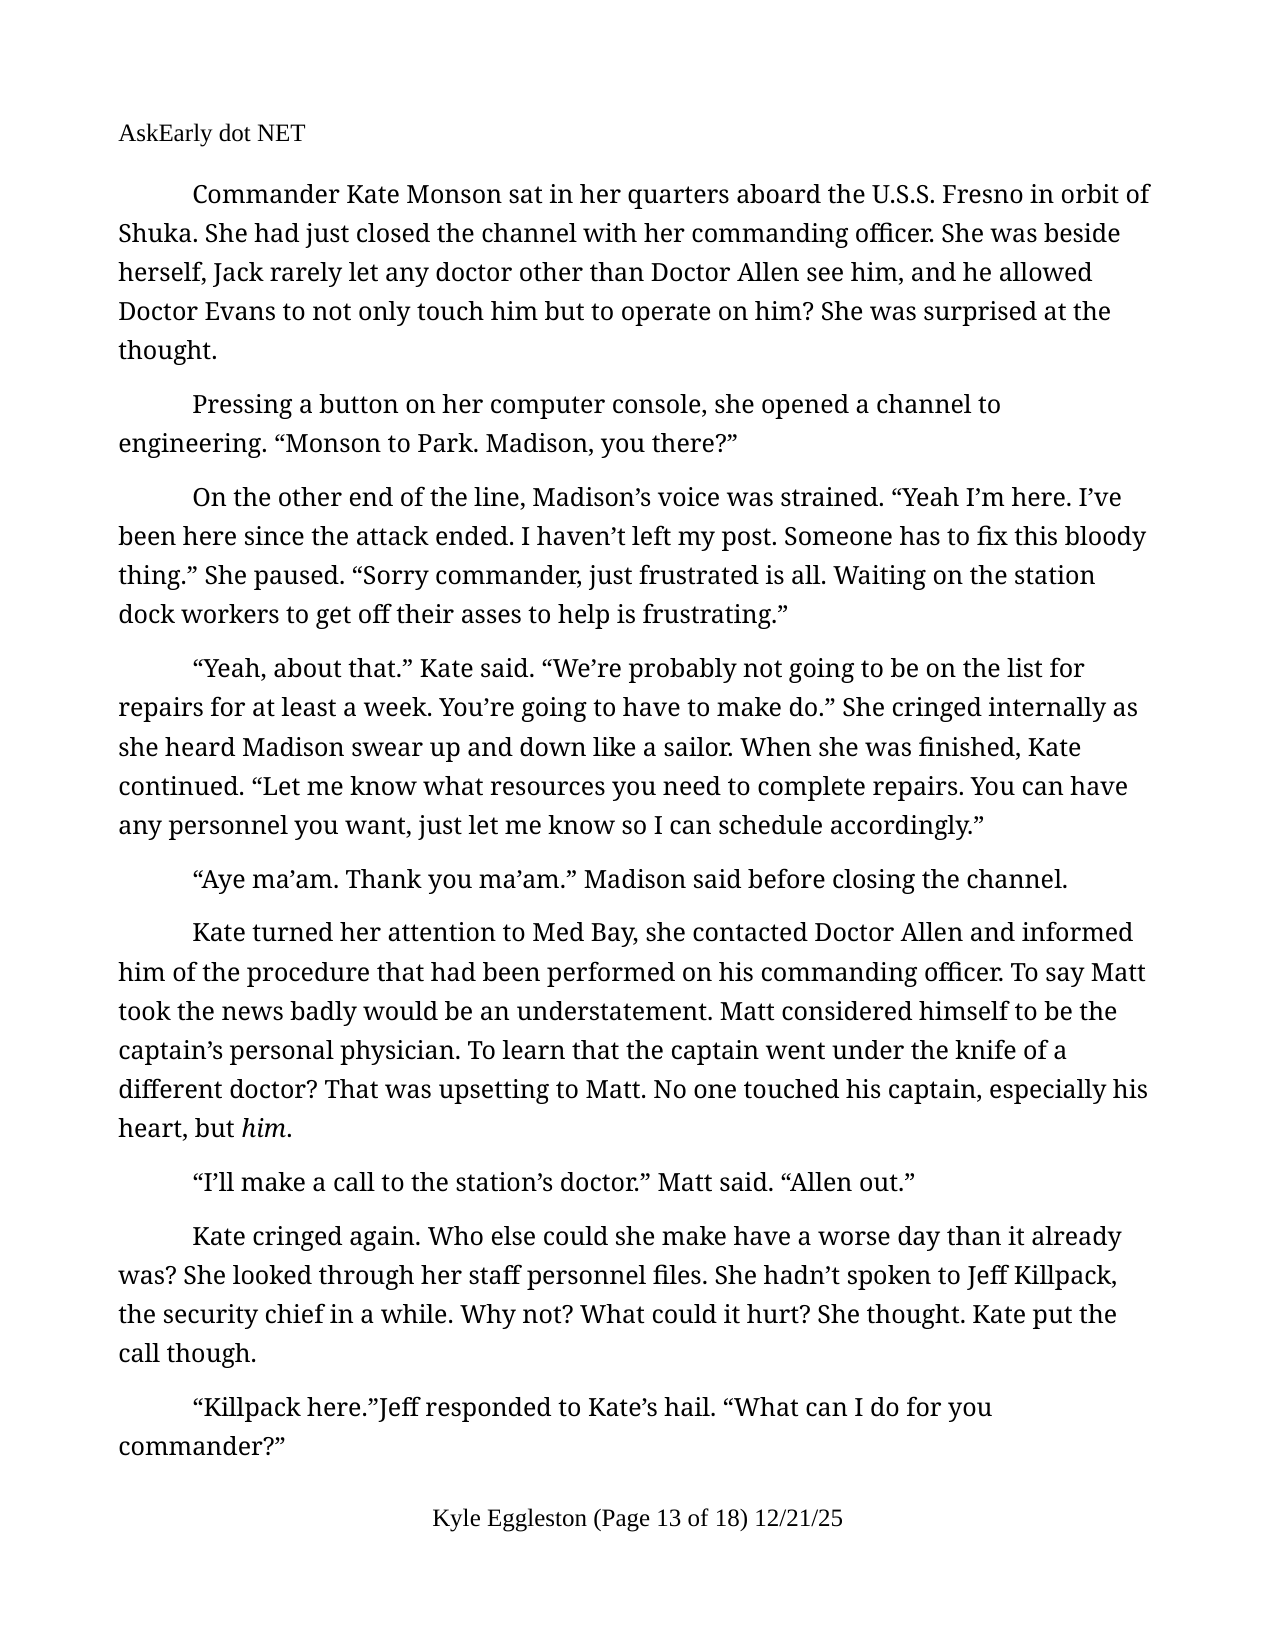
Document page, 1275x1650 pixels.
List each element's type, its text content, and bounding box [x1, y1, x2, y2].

text “Yeah, about that.” Kate said. “We’re probably not going to be on the list for repairs for at least a week. You’re going to have to make do.” She cringed internally as she heard Madison swear up and down like a sailor. When she was finished, Kate continued. “Let me know what resources you need to complete repairs. You can have any personnel you want, just let me know so I can schedule accordingly.” [118, 651, 1157, 842]
text Kate cringed again. Who else could she make have a worse day than it already was? She looked through her staff personnel files. She hadn’t spoken to Jeff Killpack, the security chief in a while. Why not? What could it hurt? She thought. Kate put the call though. [118, 1218, 1157, 1370]
text Commander Kate Monson sat in her quarters aboard the U.S.S. Fresno in orbit of Shuka. She had just closed the channel with her commanding officer. She was beside herself, Jack rarely let any doctor other than Doctor Allen see him, and he allowed Doctor Evans to not only touch him but to operate on him? She was surprised at the thought. [118, 176, 1157, 367]
text “I’ll make a call to the station’s doctor.” Matt said. “Allen out.” [118, 1165, 1157, 1199]
text On the other end of the line, Madison’s voice was strained. “Yeah I’m here. I’ve been here since the attack ended. I haven’t left my post. Someone has to fix this bloody thing.” She paused. “Sorry commander, just frustrated is all. Waiting on the station dock workers to get off their asses to help is frustrating.” [118, 480, 1157, 631]
text Kate turned her attention to Med Bay, she contacted Doctor Allen and informed him of the procedure that had been performed on his commanding officer. To say Matt took the news badly would be an understatement. Matt considered himself to be the captain’s personal physician. To learn that the captain went under the knife of a different doctor? That was upsetting to Matt. No one touched his captain, especially his heart, but him. [118, 915, 1157, 1145]
text Pressing a button on her computer console, she opened a channel to engineering. “Monson to Park. Madison, you there?” [118, 387, 1157, 460]
text “Killpack here.”Jeff responded to Kate’s hail. “What can I do for you commander?” [118, 1390, 1157, 1463]
text “Aye ma’am. Thank you ma’am.” Madison said before closing the channel. [118, 861, 1157, 895]
